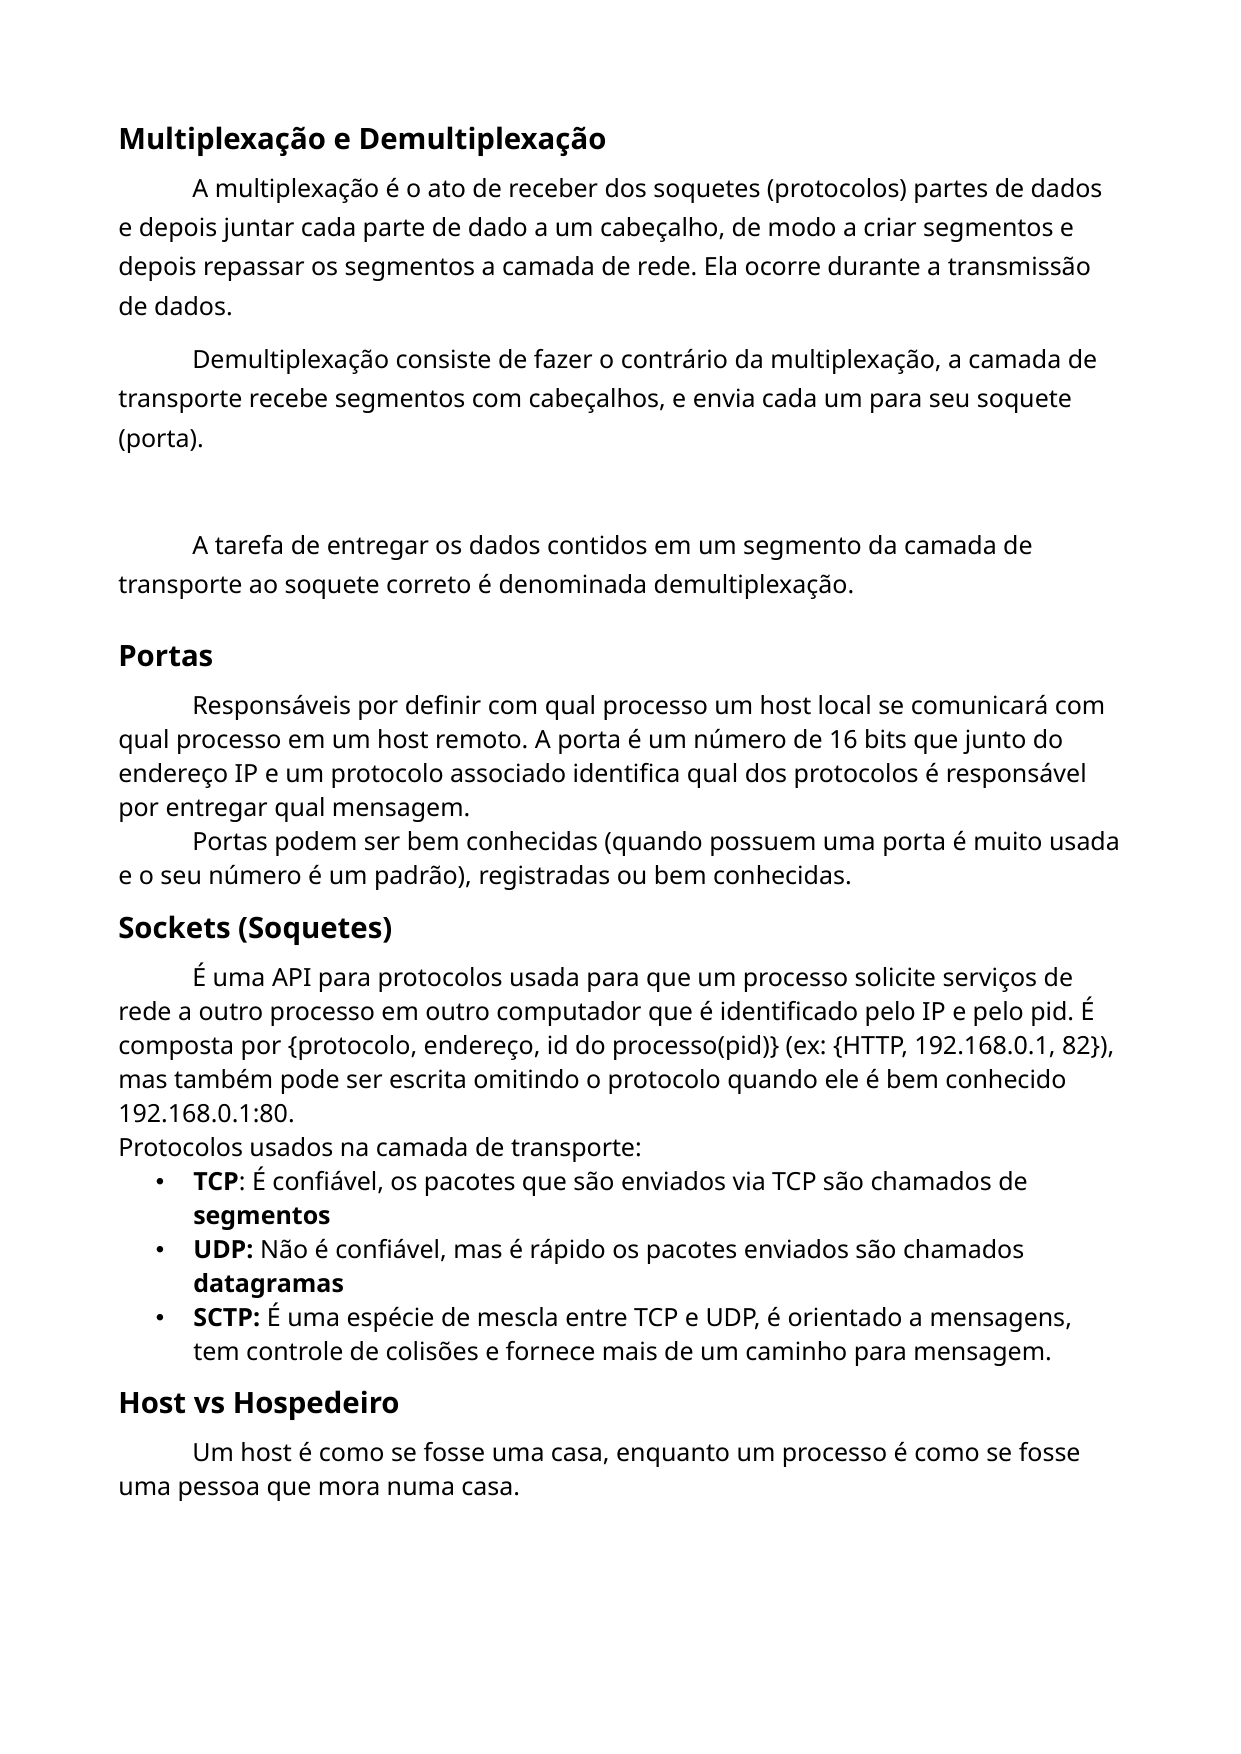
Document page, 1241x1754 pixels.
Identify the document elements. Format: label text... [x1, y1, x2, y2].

subtitle Multiplexação e Demultiplexação [118, 118, 1122, 158]
list UDP: Não é confiável, mas é rápido os pacotes enviados são chamados datagramas [156, 1232, 1122, 1300]
text É uma API para protocolos usada para que um processo solicite serviços de rede a outro processo em outro computador que é identificado pelo IP e pelo pid. É composta por {protocolo, endereço, id do processo(pid)} (ex: {HTTP, 192.168.0.1, 82}), mas também pode ser escrita omitindo o protocolo quando ele é bem conhecido 192.168.0.1:80. [118, 959, 1122, 1129]
text A multiplexação é o ato de receber dos soquetes (protocolos) partes de dados e depois juntar cada parte de dado a um cabeçalho, de modo a criar segmentos e depois repassar os segmentos a camada de rede. Ela ocorre durante a transmissão de dados. [118, 171, 1122, 322]
text Um host é como se fosse uma casa, enquanto um processo é como se fosse uma pessoa que mora numa casa. [118, 1435, 1122, 1503]
list TCP: É confiável, os pacotes que são enviados via TCP são chamados de segmentos [156, 1163, 1122, 1232]
text A tarefa de entregar os dados contidos em um segmento da camada de transporte ao soquete correto é denominada demultiplexação. [118, 528, 1122, 601]
text Responsáveis por definir com qual processo um host local se comunicará com qual processo em um host remoto. A porta é um número de 16 bits que junto do endereço IP e um protocolo associado identifica qual dos protocolos é responsável por entregar qual mensagem. [118, 688, 1122, 824]
subtitle Sockets (Soquetes) [118, 907, 1122, 947]
text Protocolos usados na camada de transporte: [118, 1129, 1122, 1163]
subtitle Portas [118, 635, 1122, 675]
text Demultiplexação consiste de fazer o contrário da multiplexação, a camada de transporte recebe segmentos com cabeçalhos, e envia cada um para seu soquete (porta). [118, 342, 1122, 454]
subtitle Host vs Hospedeiro [118, 1382, 1122, 1422]
list SCTP: É uma espécie de mescla entre TCP e UDP, é orientado a mensagens, tem controle de colisões e fornece mais de um caminho para mensagem. [156, 1300, 1122, 1368]
text Portas podem ser bem conhecidas (quando possuem uma porta é muito usada e o seu número é um padrão), registradas ou bem conhecidas. [118, 824, 1122, 892]
